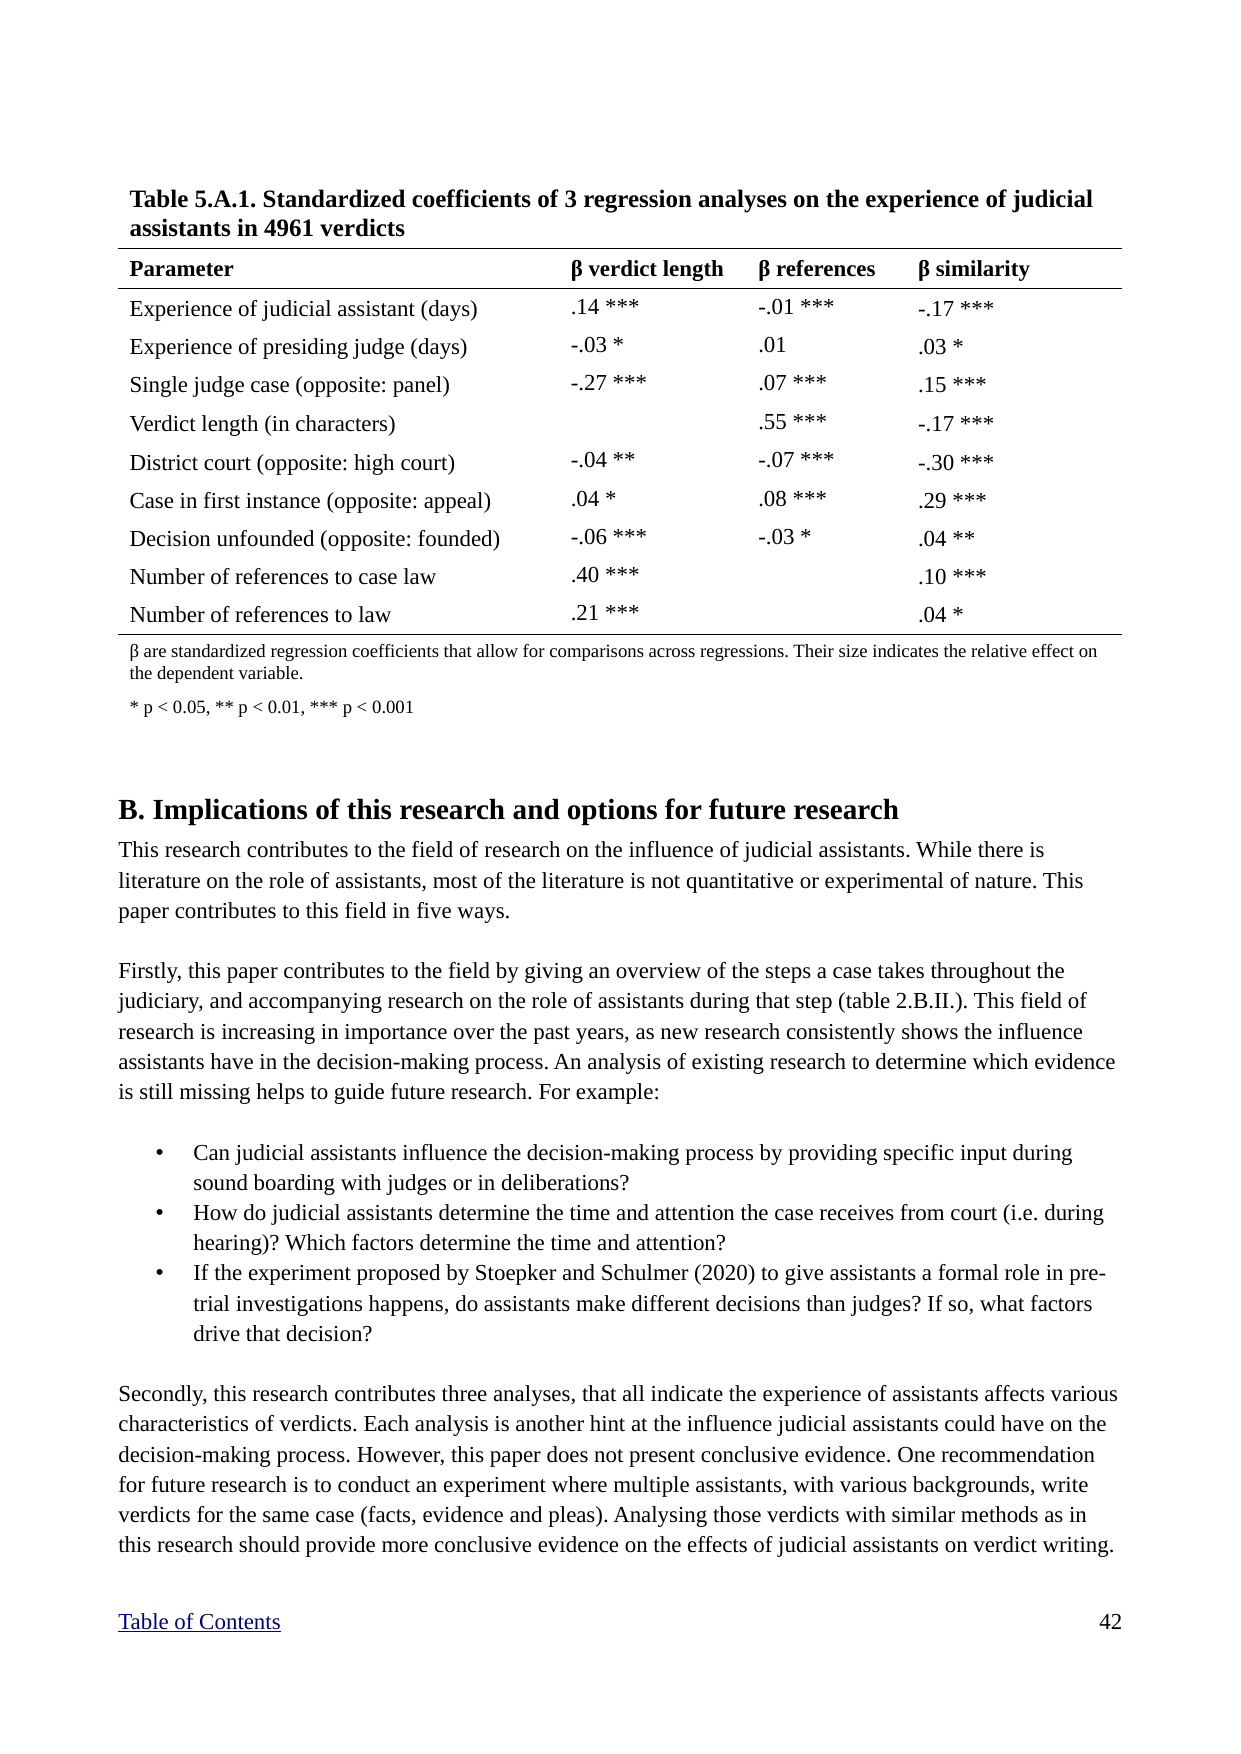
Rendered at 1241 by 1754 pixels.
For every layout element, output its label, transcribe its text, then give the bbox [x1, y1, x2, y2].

table_cell [747, 596, 907, 634]
table_cell -.03 * [559, 327, 747, 366]
table_cell .01 [747, 327, 907, 366]
text Firstly, this paper contributes to the field by giving an overview of the steps a case takes throughout the judiciary, and accompanying research on the role of assistants during that step (table 2.B.II.). This field of research is increasing in importance over the past years, as new research consistently shows the influence assistants have in the decision-making process. An analysis of existing research to determine which evidence is still missing helps to guide future research. For example: [118, 957, 1122, 1104]
table_cell .04 * [559, 481, 747, 519]
table_cell Number of references to case law [118, 557, 559, 596]
table_cell Decision unfounded (opposite: founded) [118, 519, 559, 557]
table_cell Verdict length (in characters) [118, 404, 559, 443]
table_cell .07 *** [747, 366, 907, 404]
table_cell [747, 557, 907, 596]
table_cell β references [747, 249, 907, 288]
table_cell -.27 *** [559, 366, 747, 404]
table_cell -.03 * [747, 519, 907, 557]
table_cell -.04 ** [559, 443, 747, 481]
table_cell -.17 *** [907, 289, 1122, 327]
table_cell .15 *** [907, 366, 1122, 404]
table_cell -.07 *** [747, 443, 907, 481]
table_cell .04 * [907, 596, 1122, 634]
table_cell .40 *** [559, 557, 747, 596]
table_cell .14 *** [559, 289, 747, 327]
table_cell Number of references to law [118, 596, 559, 634]
list Can judicial assistants influence the decision-making process by providing specific input during sound boarding with judges or in deliberations? [156, 1138, 1122, 1195]
subtitle B. Implications of this research and options for future research [118, 792, 1122, 826]
table_cell .55 *** [747, 404, 907, 443]
table_cell .29 *** [907, 481, 1122, 519]
table_cell Case in first instance (opposite: appeal) [118, 481, 559, 519]
table_cell β verdict length [559, 249, 747, 288]
list How do judicial assistants determine the time and attention the case receives from court (i.e. during hearing)? Which factors determine the time and attention? [156, 1199, 1122, 1256]
text This research contributes to the field of research on the influence of judicial assistants. While there is literature on the role of assistants, most of the literature is not quantitative or experimental of nature. This paper contributes to this field in five ways. [118, 836, 1122, 923]
table_cell -.06 *** [559, 519, 747, 557]
table_cell Parameter [118, 249, 559, 288]
table_cell -.17 *** [907, 404, 1122, 443]
table_cell -.01 *** [747, 289, 907, 327]
table_cell Experience of judicial assistant (days) [118, 289, 559, 327]
table_cell β similarity [907, 249, 1122, 288]
table_cell β are standardized regression coefficients that allow for comparisons across regressions. Their size indicates the relative effect on the dependent variable. * p < 0.05, ** p < 0.01, *** p < 0.001 [118, 635, 1122, 723]
table_cell .03 * [907, 327, 1122, 366]
table_cell -.30 *** [907, 443, 1122, 481]
table_cell Single judge case (opposite: panel) [118, 366, 559, 404]
table_cell District court (opposite: high court) [118, 443, 559, 481]
text Secondly, this research contributes three analyses, that all indicate the experience of assistants affects various characteristics of verdicts. Each analysis is another hint at the influence judicial assistants could have on the decision-making process. However, this paper does not present conclusive evidence. One recommendation for future research is to conduct an experiment where multiple assistants, with various backgrounds, write verdicts for the same case (facts, evidence and pleas). Analysing those verdicts with similar methods as in this research should provide more conclusive evidence on the effects of judicial assistants on verdict writing. [118, 1380, 1122, 1558]
table_cell .10 *** [907, 557, 1122, 596]
table_cell Experience of presiding judge (days) [118, 327, 559, 366]
list If the experiment proposed by Stoepker and Schulmer (2020) to give assistants a formal role in pre-trial investigations happens, do assistants make different decisions than judges? If so, what factors drive that decision? [156, 1259, 1122, 1346]
table_cell .21 *** [559, 596, 747, 634]
table_cell [559, 404, 747, 443]
table_cell .08 *** [747, 481, 907, 519]
table_cell .04 ** [907, 519, 1122, 557]
table_header Table 5.A.1. Standardized coefficients of 3 regression analyses on the experience of judicial assistants in 4961 verdicts [118, 178, 1122, 248]
